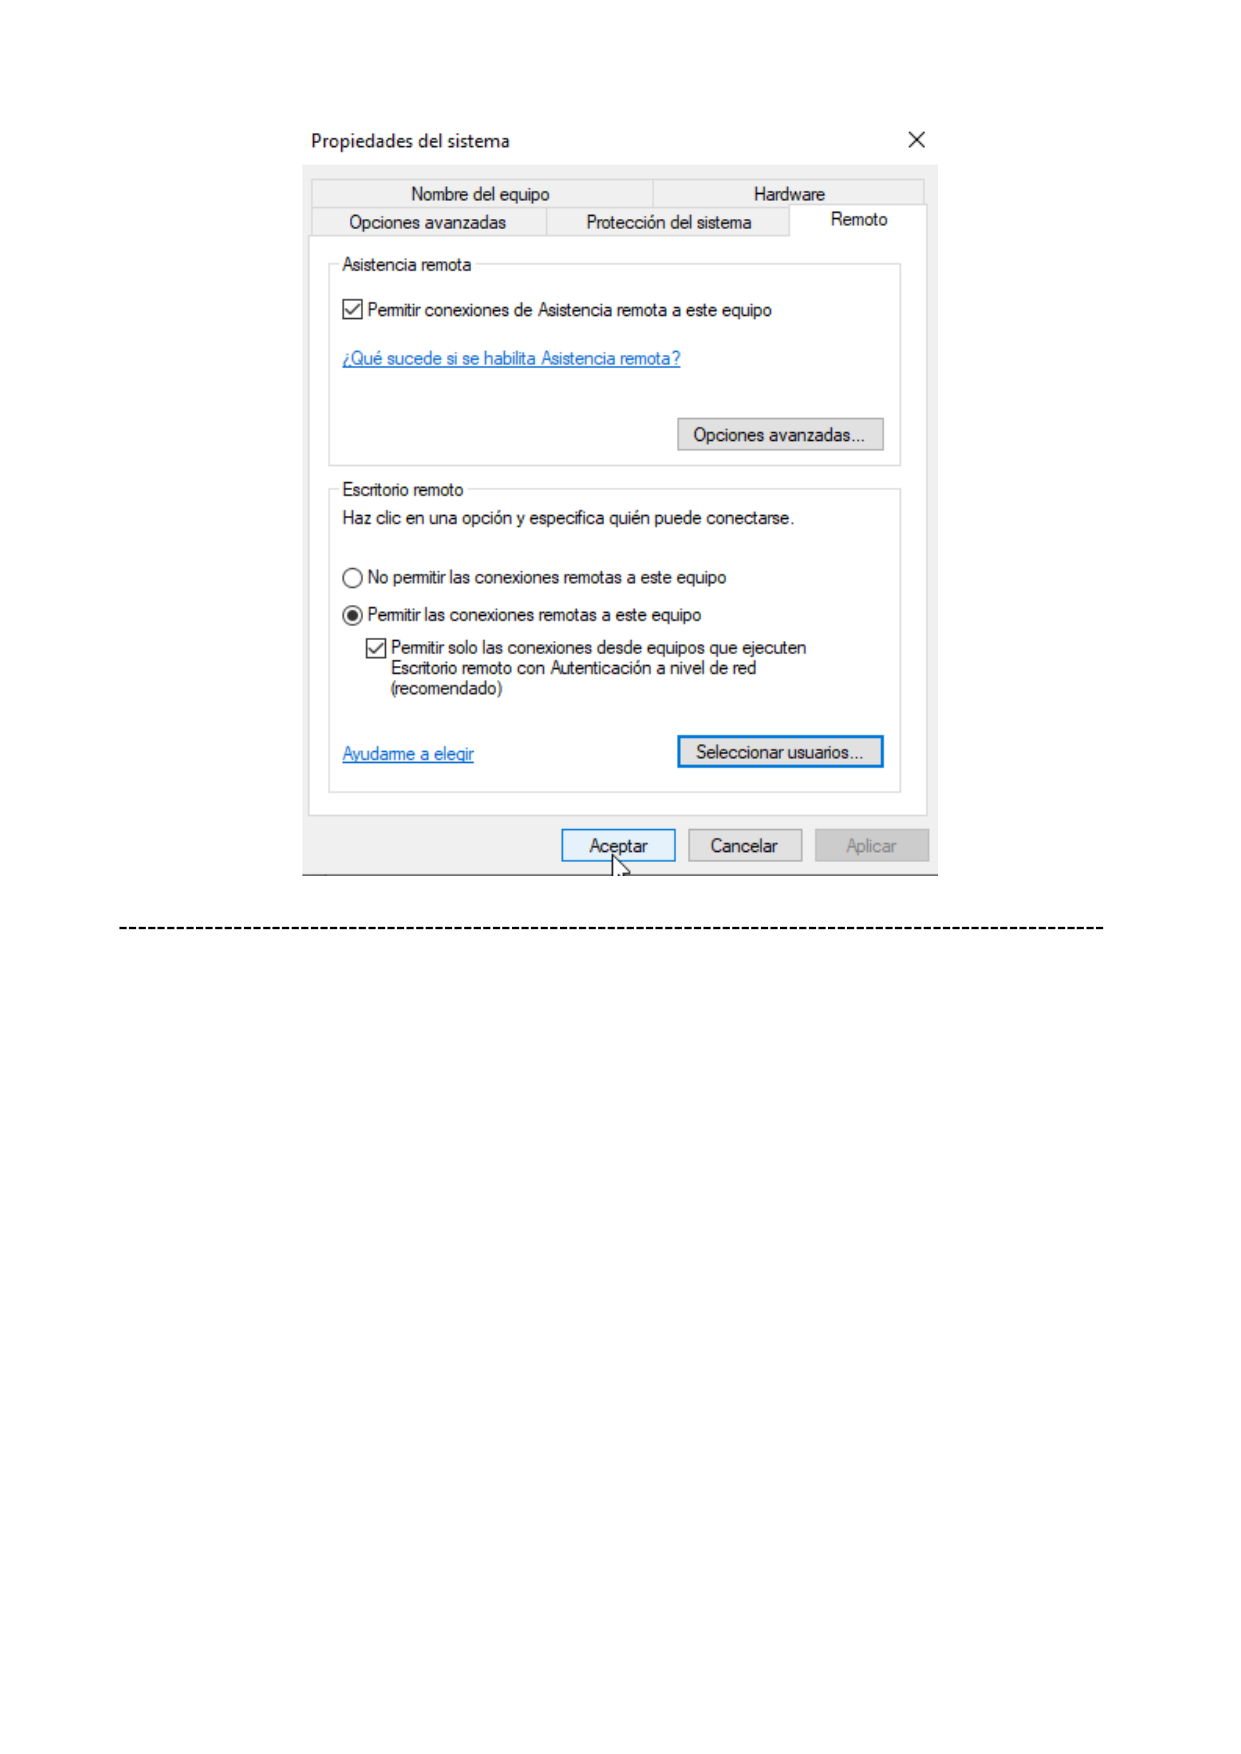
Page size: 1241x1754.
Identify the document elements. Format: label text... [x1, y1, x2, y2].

picture [302, 118, 938, 876]
text ------------------------------------------------------------------------------------------------------- [118, 904, 1122, 945]
